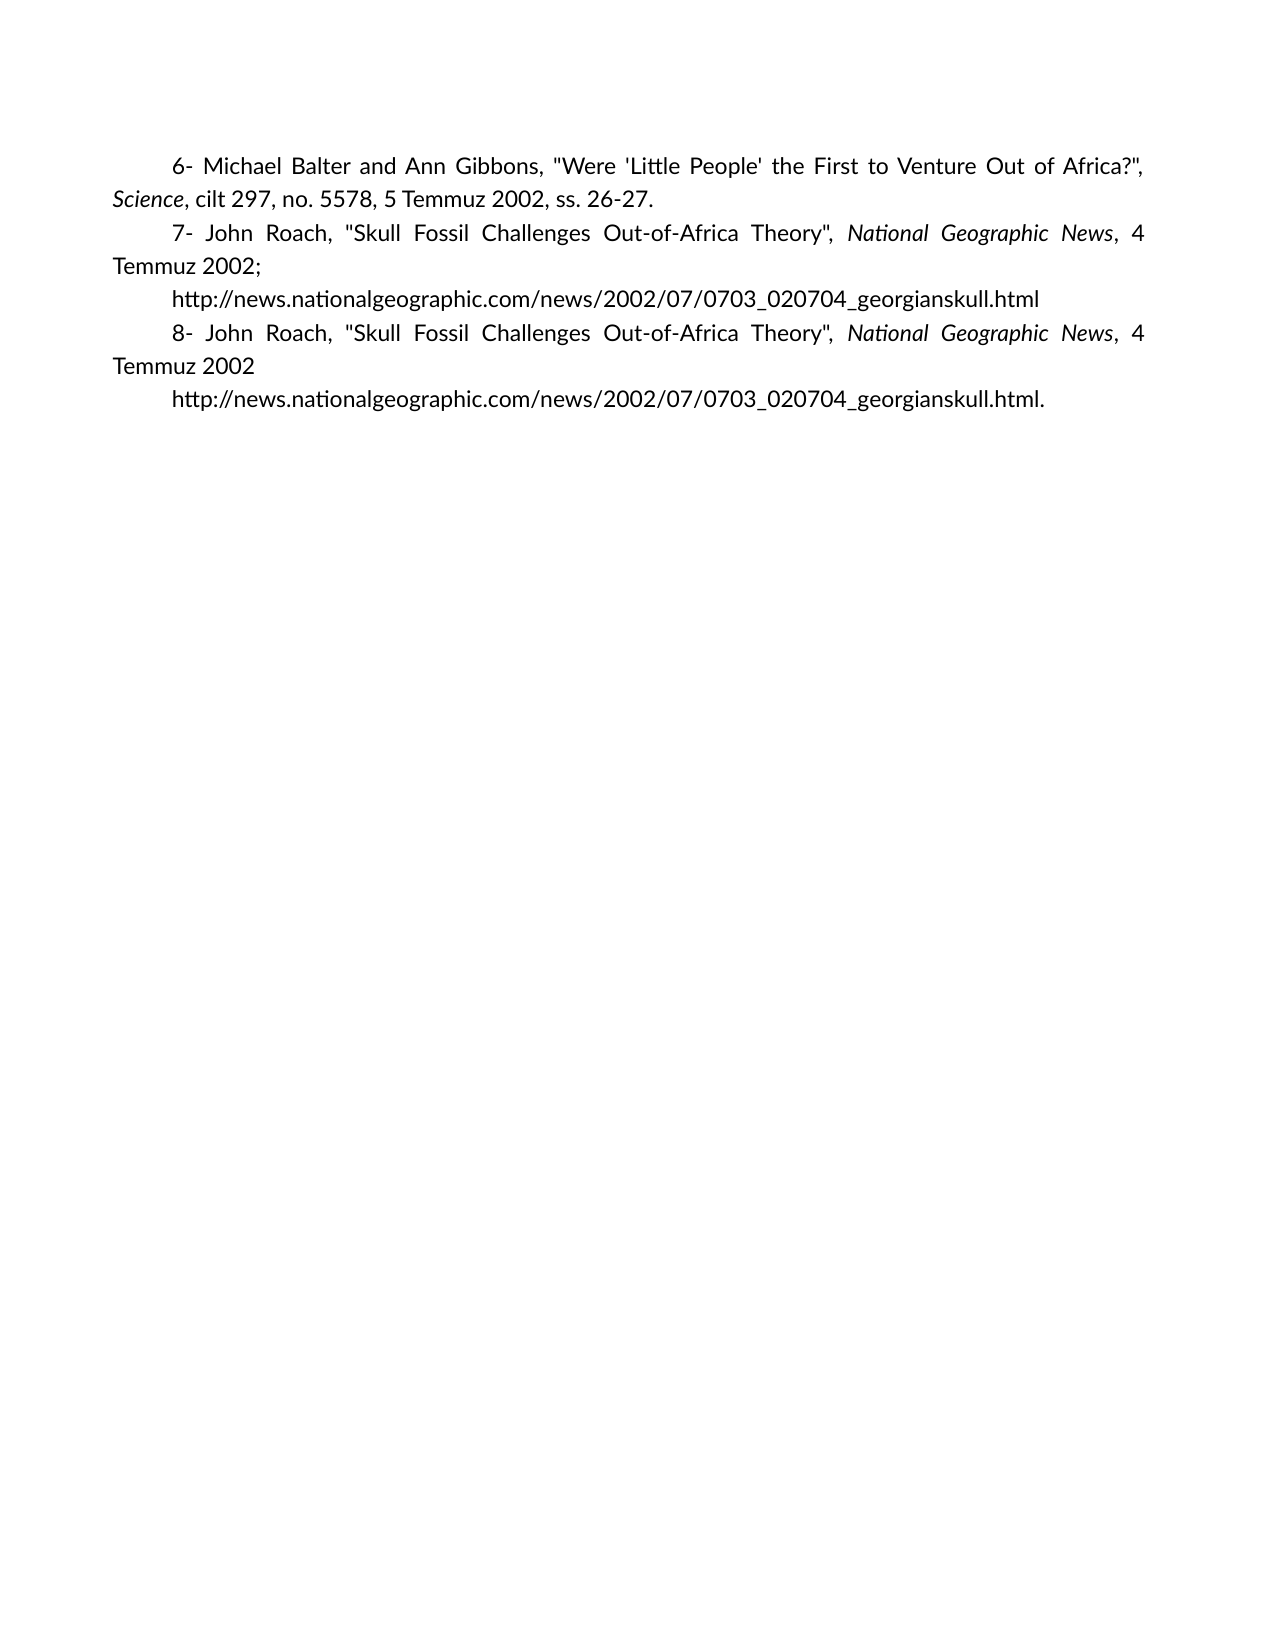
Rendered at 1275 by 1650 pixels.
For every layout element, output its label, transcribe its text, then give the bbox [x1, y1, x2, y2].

text http://news.nationalgeographic.com/news/2002/07/0703_020704_georgianskull.html. [112, 381, 1145, 414]
text 7- John Roach, "Skull Fossil Challenges Out-of-Africa Theory", National Geographic News, 4 Temmuz 2002; [112, 214, 1145, 281]
text 8- John Roach, "Skull Fossil Challenges Out-of-Africa Theory", National Geographic News, 4 Temmuz 2002 [112, 314, 1145, 381]
text 6- Michael Balter and Ann Gibbons, "Were 'Little People' the First to Venture Out of Africa?", Science, cilt 297, no. 5578, 5 Temmuz 2002, ss. 26-27. [112, 148, 1145, 214]
text http://news.nationalgeographic.com/news/2002/07/0703_020704_georgianskull.html [112, 281, 1145, 314]
